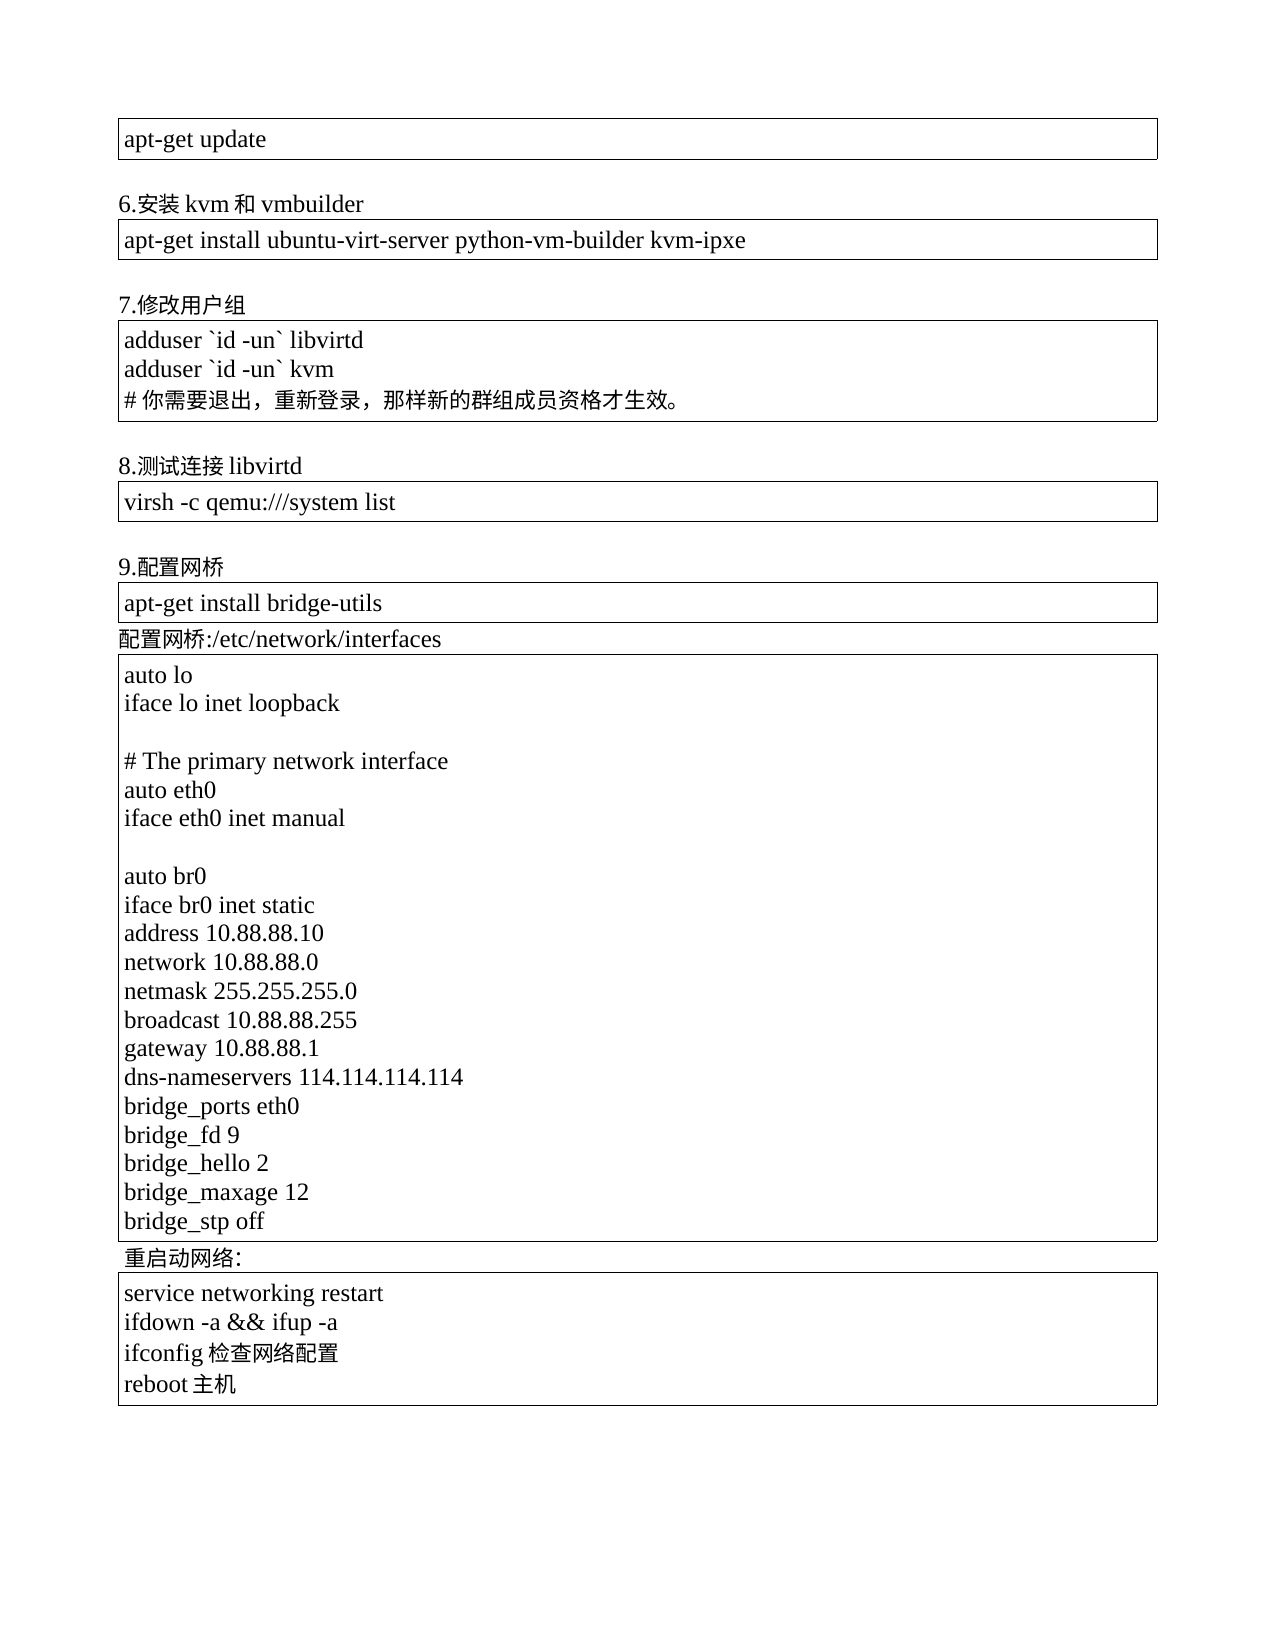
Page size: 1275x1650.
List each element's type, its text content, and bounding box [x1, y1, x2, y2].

table_header adduser `id -un` libvirtd adduser `id -un` kvm # 你需要退出，重新登录，那样新的群组成员资格才生效。 [119, 321, 1157, 421]
text 6.安装kvm和vmbuilder [118, 187, 1157, 219]
table_header apt-get update [119, 119, 1157, 158]
table_header apt-get install bridge-utils [119, 583, 1157, 622]
text 配置网桥:/etc/network/interfaces [118, 623, 1157, 654]
text 8.测试连接libvirtd [118, 449, 1157, 481]
text 重启动网络： [118, 1242, 1157, 1272]
table_header auto lo iface lo inet loopback # The primary network interface auto eth0 iface eth0 inet manual auto br0 iface br0 inet static address 10.88.88.10 network 10.88.88.0 netmask 255.255.255.0 broadcast 10.88.88.255 gateway 10.88.88.1 dns-nameservers 114.114.114.114 bridge_ports eth0 bridge_fd 9 bridge_hello 2 bridge_maxage 12 bridge_stp off [119, 655, 1157, 1241]
text 7.修改用户组 [118, 288, 1157, 320]
table_header virsh -c qemu:///system list [119, 482, 1157, 521]
table_header service networking restart ifdown -a && ifup -a ifconfig检查网络配置 reboot主机 [119, 1273, 1157, 1405]
table_header apt-get install ubuntu-virt-server python-vm-builder kvm-ipxe [119, 220, 1157, 259]
text 9.配置网桥 [118, 550, 1157, 582]
